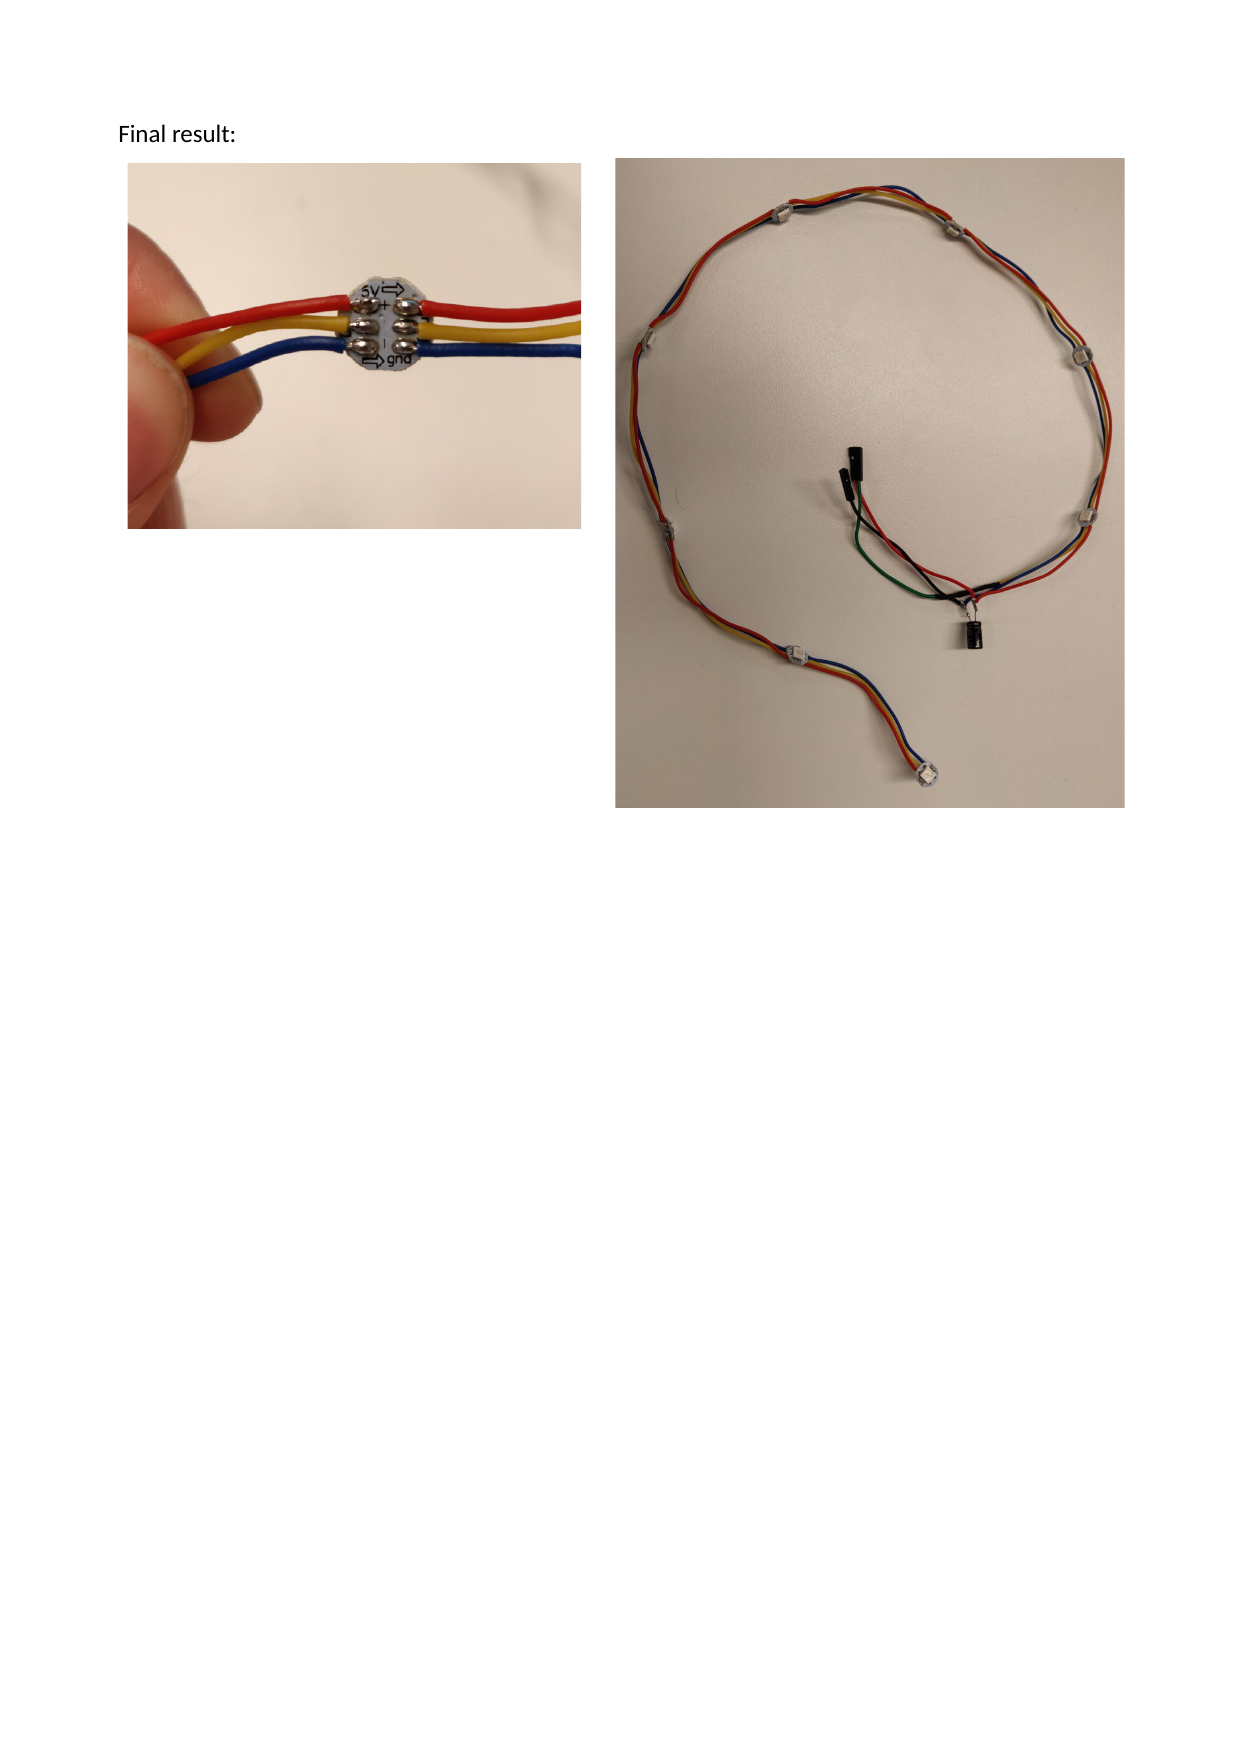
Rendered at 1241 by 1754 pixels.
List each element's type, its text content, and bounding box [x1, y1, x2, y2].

text Final result: [118, 118, 1122, 149]
picture [615, 158, 1125, 808]
picture [127, 163, 582, 529]
